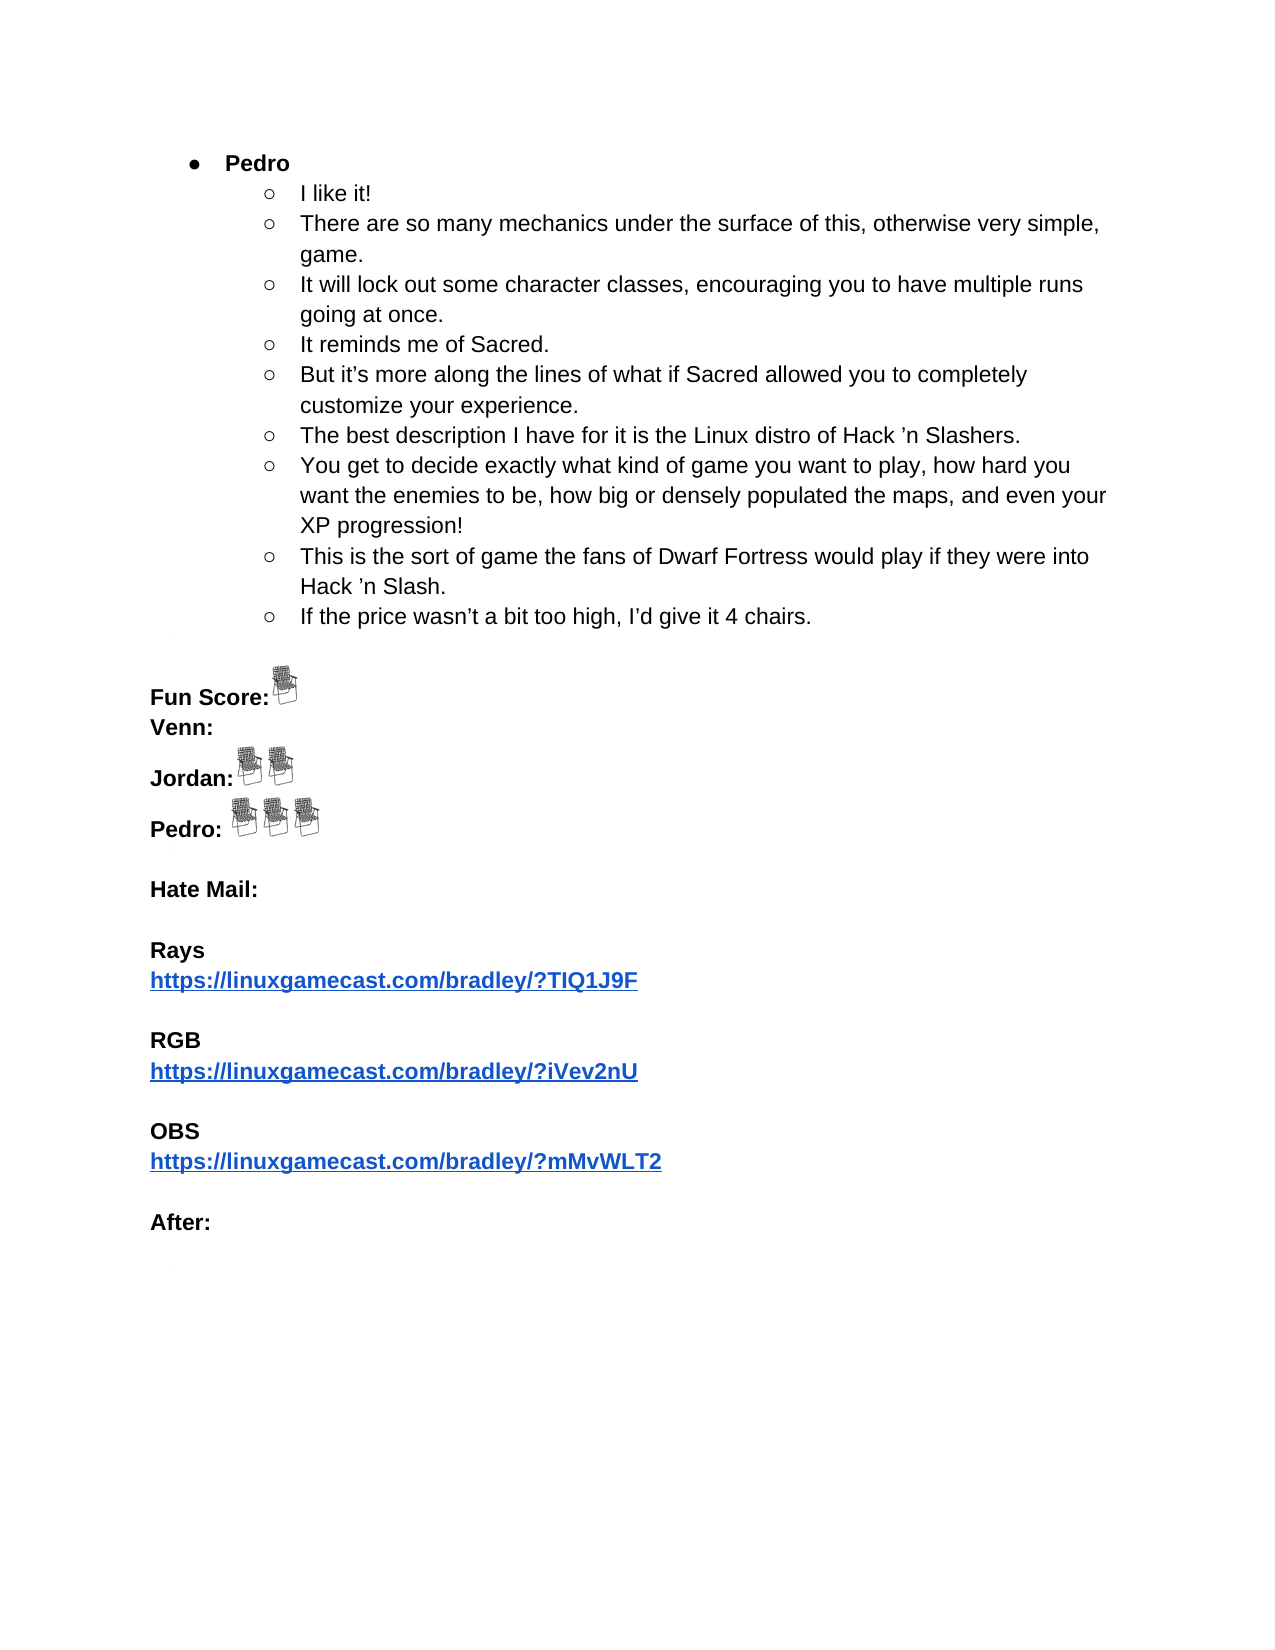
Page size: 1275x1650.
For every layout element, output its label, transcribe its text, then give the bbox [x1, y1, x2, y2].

text OBS [150, 1118, 1125, 1144]
list Pedro [187, 150, 1125, 176]
picture [228, 795, 323, 838]
list The best description I have for it is the Linux distro of Hack ’n Slashers. [262, 422, 1125, 448]
list It will lock out some character classes, encouraging you to have multiple runs going at once. [262, 271, 1125, 327]
text Venn: [150, 714, 1125, 741]
list It reminds me of Sacred. [262, 331, 1125, 358]
list If the price wasn’t a bit too high, I’d give it 4 chairs. [262, 603, 1125, 629]
text Jordan: Pedro: [150, 744, 1125, 842]
list This is the sort of game the fans of Dwarf Fortress would play if they were into Hack ’n Slash. [262, 543, 1125, 599]
list You get to decide exactly what kind of game you want to play, how hard you want the enemies to be, how big or densely populated the maps, and even your XP progression! [262, 452, 1125, 539]
text Hate Mail: [150, 876, 1125, 903]
text https://linuxgamecast.com/bradley/?iVev2nU [150, 1058, 1125, 1084]
text https://linuxgamecast.com/bradley/?mMvWLT2 [150, 1148, 1125, 1175]
list There are so many mechanics under the surface of this, otherwise very simple, game. [262, 210, 1125, 267]
list But it’s more along the lines of what if Sacred allowed you to completely customize your experience. [262, 361, 1125, 418]
picture [269, 663, 301, 706]
picture [234, 744, 297, 787]
text Fun Score: [150, 663, 1125, 711]
list I like it! [262, 180, 1125, 207]
text Rays [150, 937, 1125, 963]
text https://linuxgamecast.com/bradley/?TIQ1J9F [150, 967, 1125, 993]
text RGB [150, 1027, 1125, 1054]
text After: [150, 1209, 1125, 1235]
